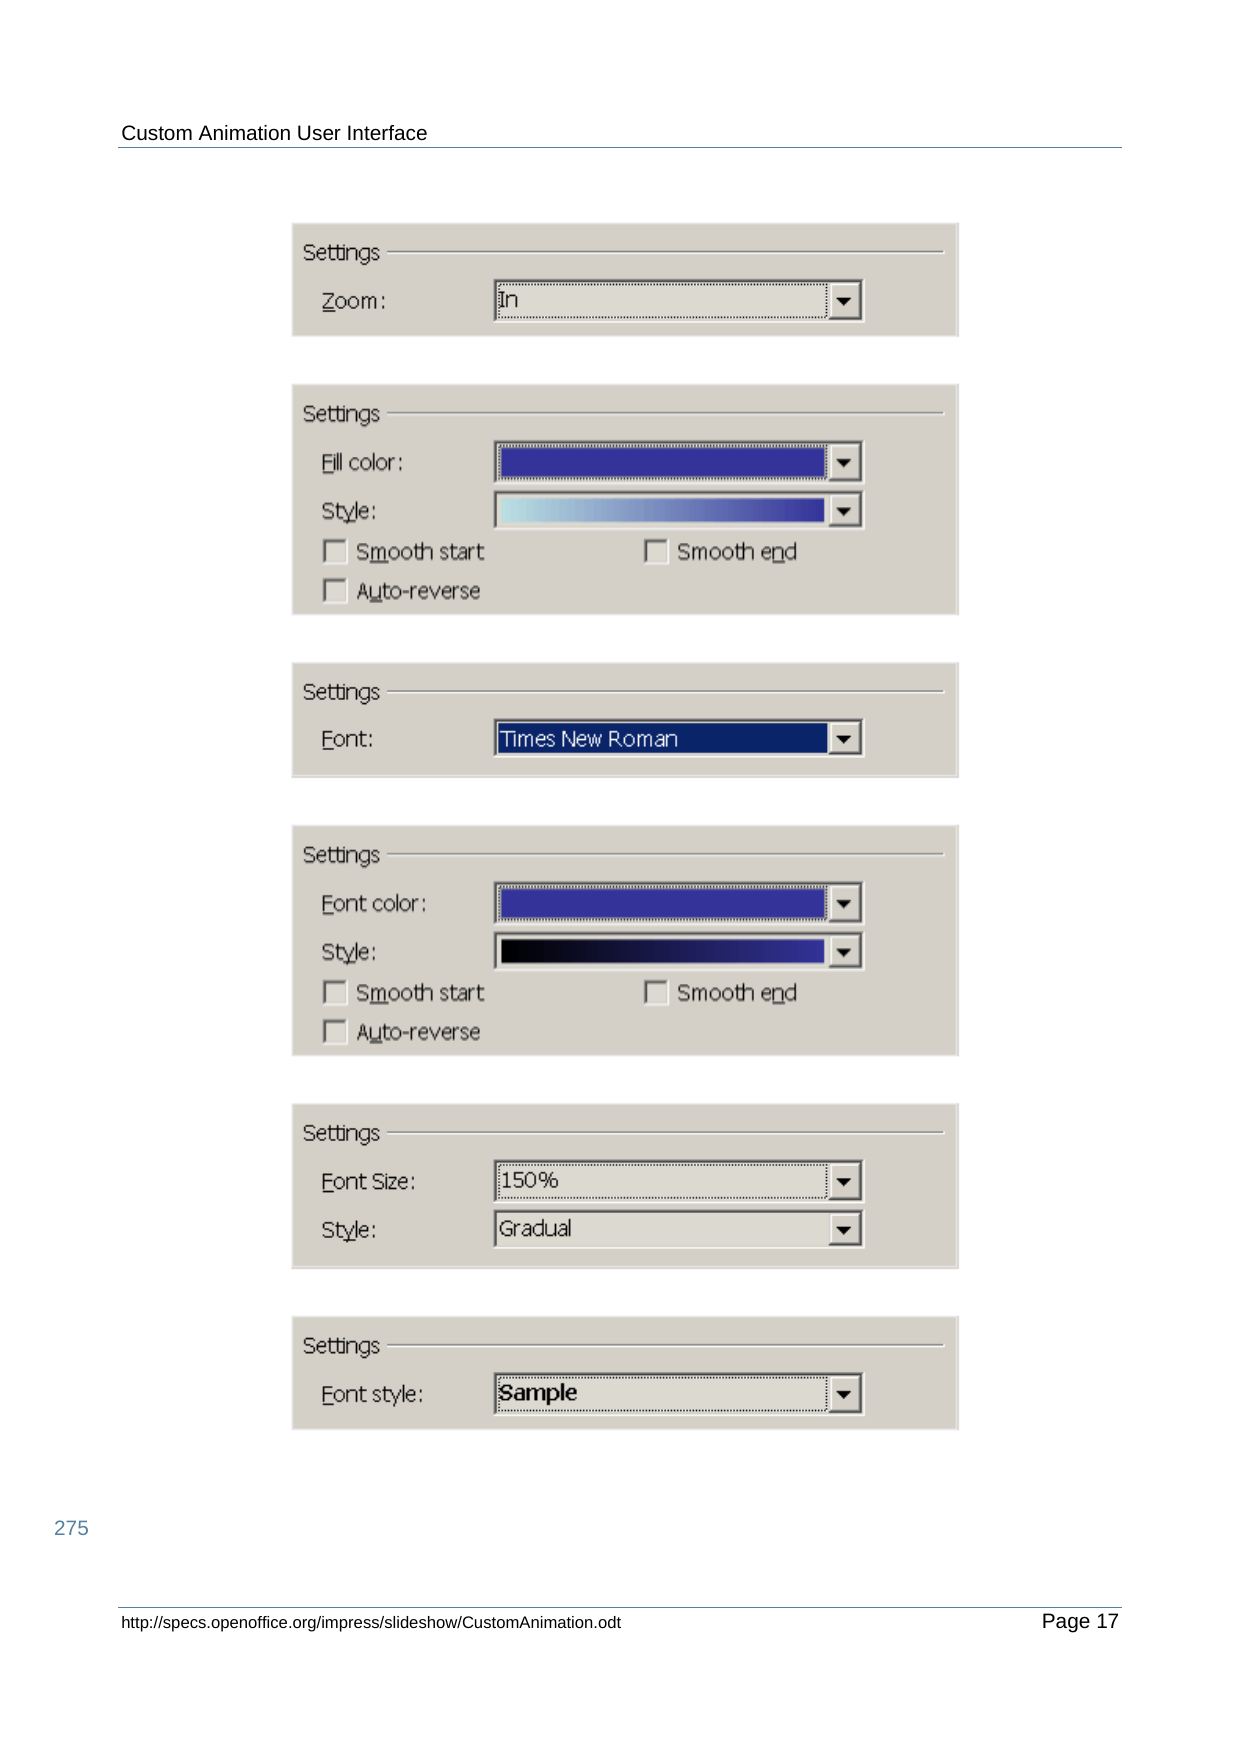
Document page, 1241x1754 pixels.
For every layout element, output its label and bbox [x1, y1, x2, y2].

picture [273, 212, 967, 1446]
